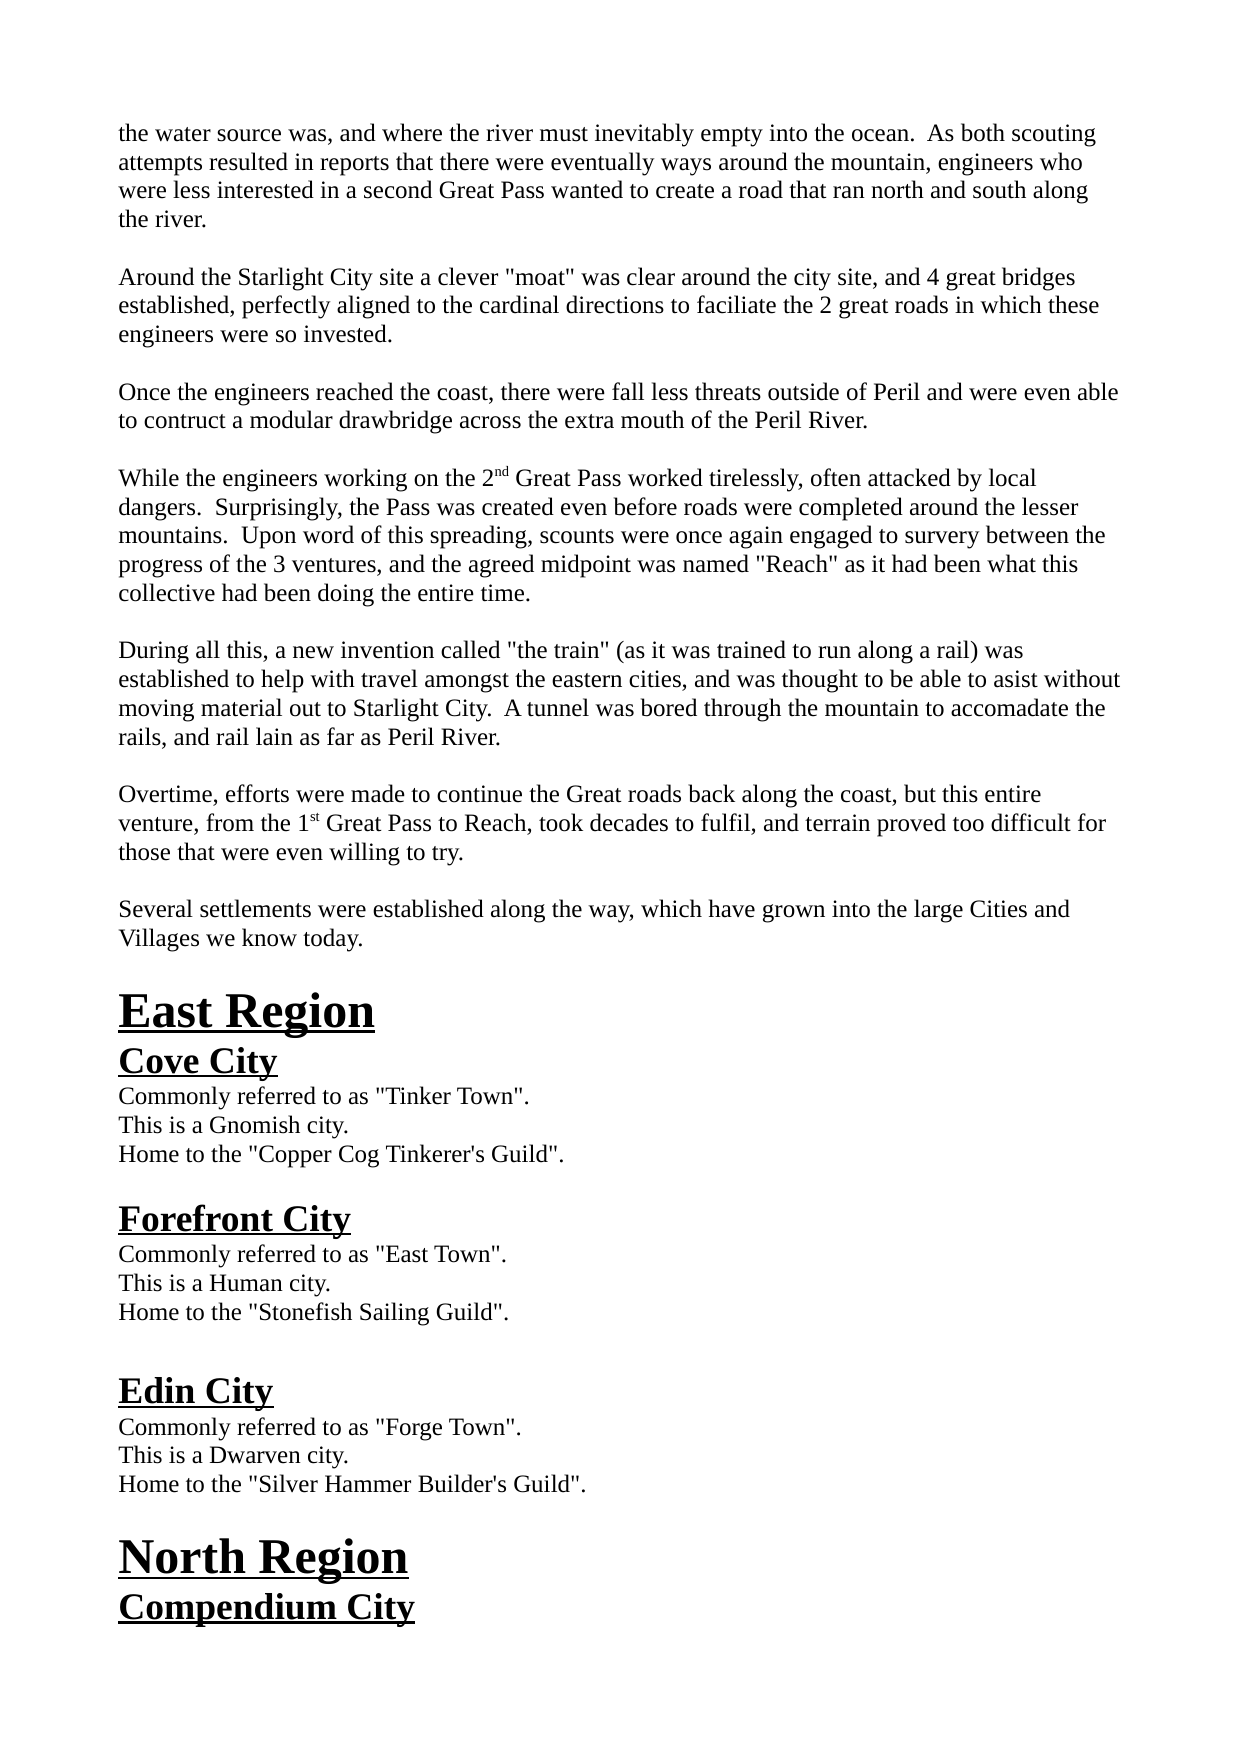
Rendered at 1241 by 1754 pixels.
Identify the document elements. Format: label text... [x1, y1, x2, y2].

text Forefront City [118, 1196, 1122, 1239]
text This is a Human city. [118, 1268, 1122, 1297]
text Commonly referred to as "East Town". [118, 1239, 1122, 1268]
text East Region [118, 981, 1122, 1038]
text Commonly referred to as "Forge Town". [118, 1412, 1122, 1441]
text Cove City Commonly referred to as "Tinker Town". [118, 1038, 1122, 1110]
text This is a Dwarven city. [118, 1441, 1122, 1469]
text North Region [118, 1527, 1122, 1584]
text This is a Gnomish city. [118, 1110, 1122, 1139]
text Edin City [118, 1369, 1122, 1412]
text Home to the "Copper Cog Tinkerer's Guild". [118, 1139, 1122, 1167]
text Home to the "Stonefish Sailing Guild". [118, 1297, 1122, 1326]
text Compendium City [118, 1584, 1122, 1627]
text the water source was, and where the river must inevitably empty into the ocean. As both scouting attempts resulted in reports that there were eventually ways around the mountain, engineers who were less interested in a second Great Pass wanted to create a road that ran north and south along the river. Around the Starlight City site a clever "moat" was clear around the city site, and 4 great bridges established, perfectly aligned to the cardinal directions to faciliate the 2 great roads in which these engineers were so invested. Once the engineers reached the coast, there were fall less threats outside of Peril and were even able to contruct a modular drawbridge across the extra mouth of the Peril River. While the engineers working on the 2nd Great Pass worked tirelessly, often attacked by local dangers. Surprisingly, the Pass was created even before roads were completed around the lesser mountains. Upon word of this spreading, scounts were once again engaged to survery between the progress of the 3 ventures, and the agreed midpoint was named "Reach" as it had been what this collective had been doing the entire time. During all this, a new invention called "the train" (as it was trained to run along a rail) was established to help with travel amongst the eastern cities, and was thought to be able to asist without moving material out to Starlight City. A tunnel was bored through the mountain to accomadate the rails, and rail lain as far as Peril River. Overtime, efforts were made to continue the Great roads back along the coast, but this entire venture, from the 1st Great Pass to Reach, took decades to fulfil, and terrain proved too difficult for those that were even willing to try. Several settlements were established along the way, which have grown into the large Cities and Villages we know today. [118, 118, 1122, 952]
text Home to the "Silver Hammer Builder's Guild". [118, 1469, 1122, 1498]
